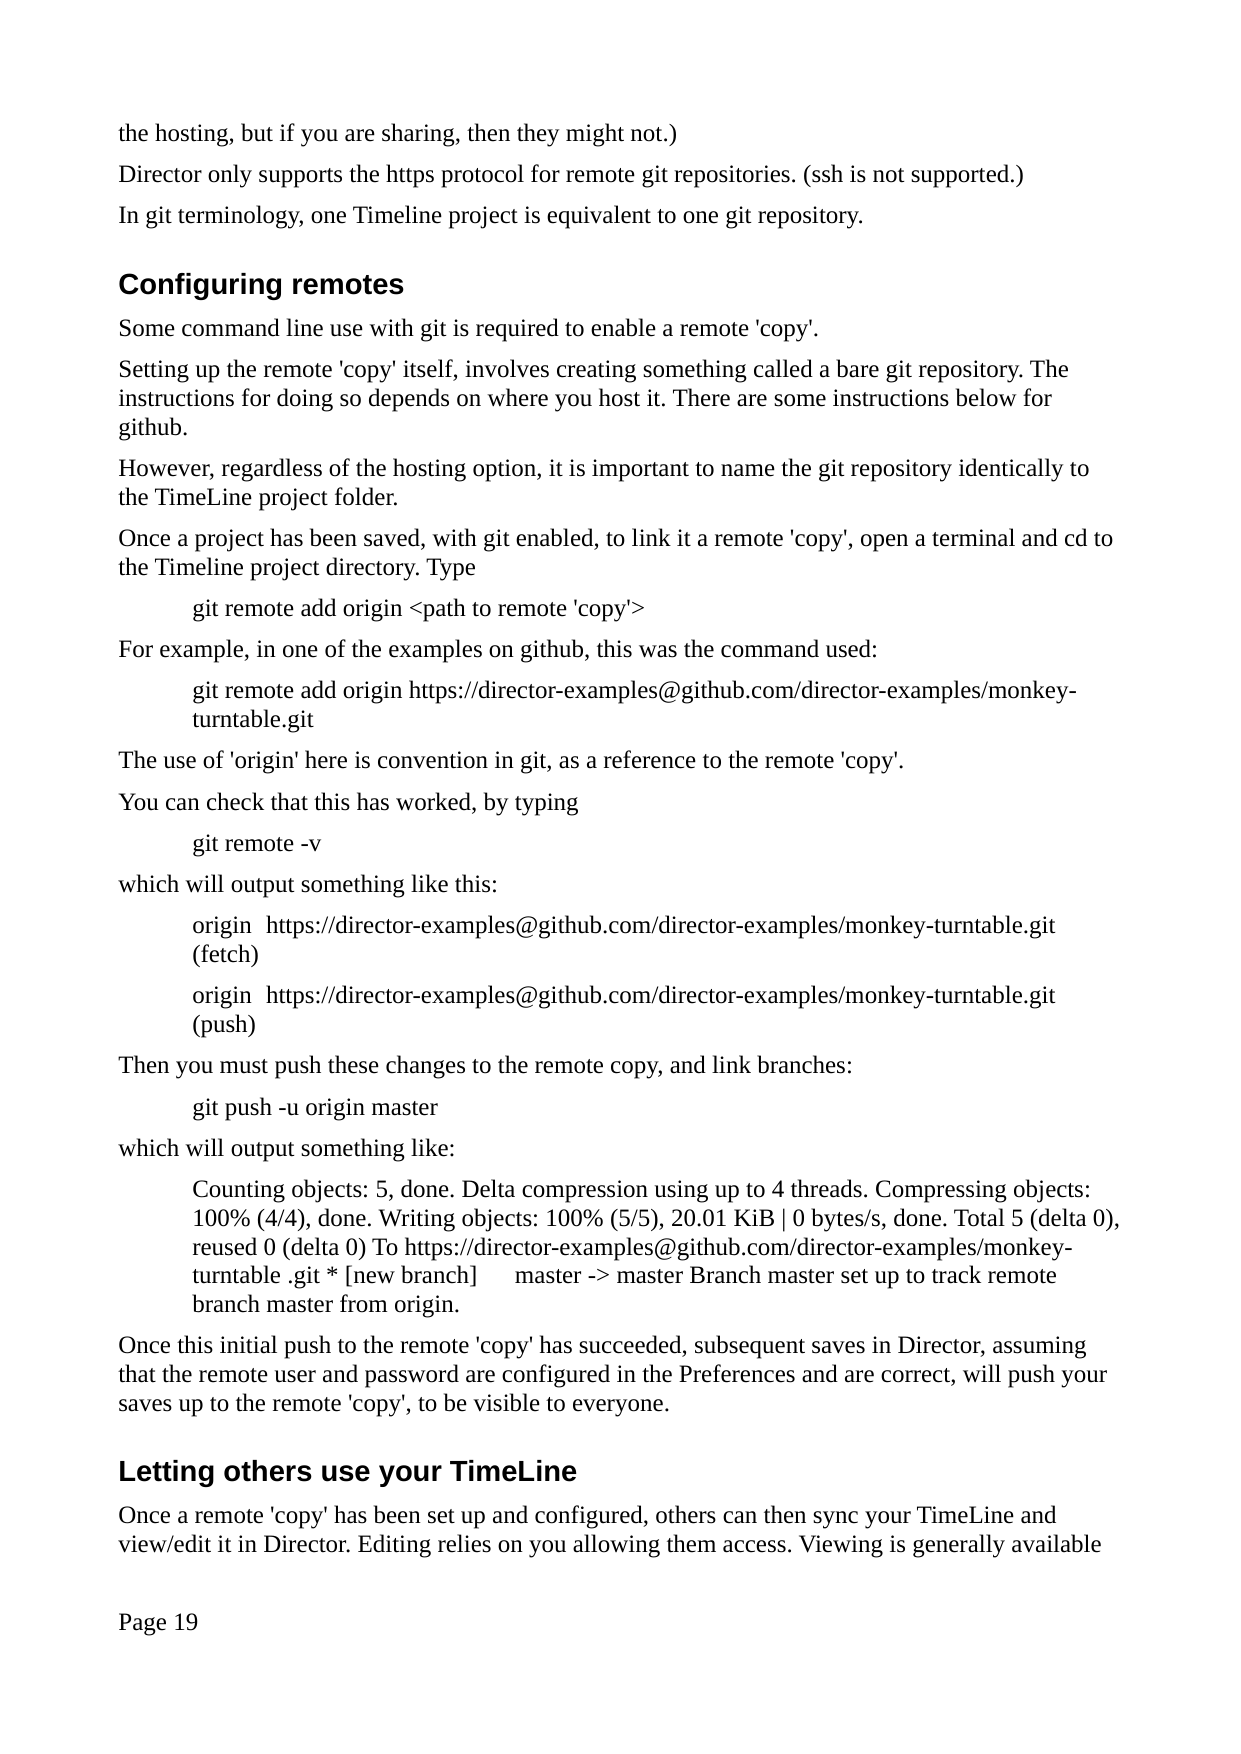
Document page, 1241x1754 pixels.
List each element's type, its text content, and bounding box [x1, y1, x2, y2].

text However, regardless of the hosting option, it is important to name the git repository identically to the TimeLine project folder. [118, 453, 1122, 510]
text Counting objects: 5, done. Delta compression using up to 4 threads. Compressing objects: 100% (4/4), done. Writing objects: 100% (5/5), 20.01 KiB | 0 bytes/s, done. Total 5 (delta 0), reused 0 (delta 0) To https://director-examples@github.com/director-examples/monkey-turntable .git * [new branch] master -> master Branch master set up to track remote branch master from origin. [192, 1174, 1122, 1318]
text Director only supports the https protocol for remote git repositories. (ssh is not supported.) [118, 159, 1122, 188]
text git remote add origin https://director-examples@github.com/director-examples/monkey-turntable.git [192, 675, 1122, 733]
text git remote -v [192, 828, 1122, 857]
subtitle Configuring remotes [118, 267, 1122, 300]
text The use of 'origin' here is convention in git, as a reference to the remote 'copy'. [118, 745, 1122, 774]
text For example, in one of the examples on github, this was the command used: [118, 634, 1122, 663]
text which will output something like: [118, 1133, 1122, 1162]
text git remote add origin <path to remote 'copy'> [192, 593, 1122, 622]
text the hosting, but if you are sharing, then they might not.) [118, 118, 1122, 147]
text Once this initial push to the remote 'copy' has succeeded, subsequent saves in Director, assuming that the remote user and password are configured in the Preferences and are correct, will push your saves up to the remote 'copy', to be visible to everyone. [118, 1330, 1122, 1417]
text origin https://director-examples@github.com/director-examples/monkey-turntable.git (push) [192, 980, 1122, 1038]
text You can check that this has worked, by typing [118, 787, 1122, 815]
text Once a remote 'copy' has been set up and configured, others can then sync your TimeLine and view/edit it in Director. Editing relies on you allowing them access. Viewing is generally available [118, 1500, 1122, 1558]
text Some command line use with git is required to enable a remote 'copy'. [118, 313, 1122, 342]
text origin https://director-examples@github.com/director-examples/monkey-turntable.git (fetch) [192, 910, 1122, 968]
text git push -u origin master [192, 1092, 1122, 1120]
text In git terminology, one Timeline project is equivalent to one git repository. [118, 201, 1122, 229]
text Setting up the remote 'copy' itself, involves creating something called a bare git repository. The instructions for doing so depends on where you host it. There are some instructions below for github. [118, 354, 1122, 440]
text Then you must push these changes to the remote copy, and link branches: [118, 1050, 1122, 1079]
text which will output something like this: [118, 869, 1122, 898]
subtitle Letting others use your TimeLine [118, 1454, 1122, 1488]
text Once a project has been saved, with git enabled, to link it a remote 'copy', open a terminal and cd to the Timeline project directory. Type [118, 523, 1122, 580]
